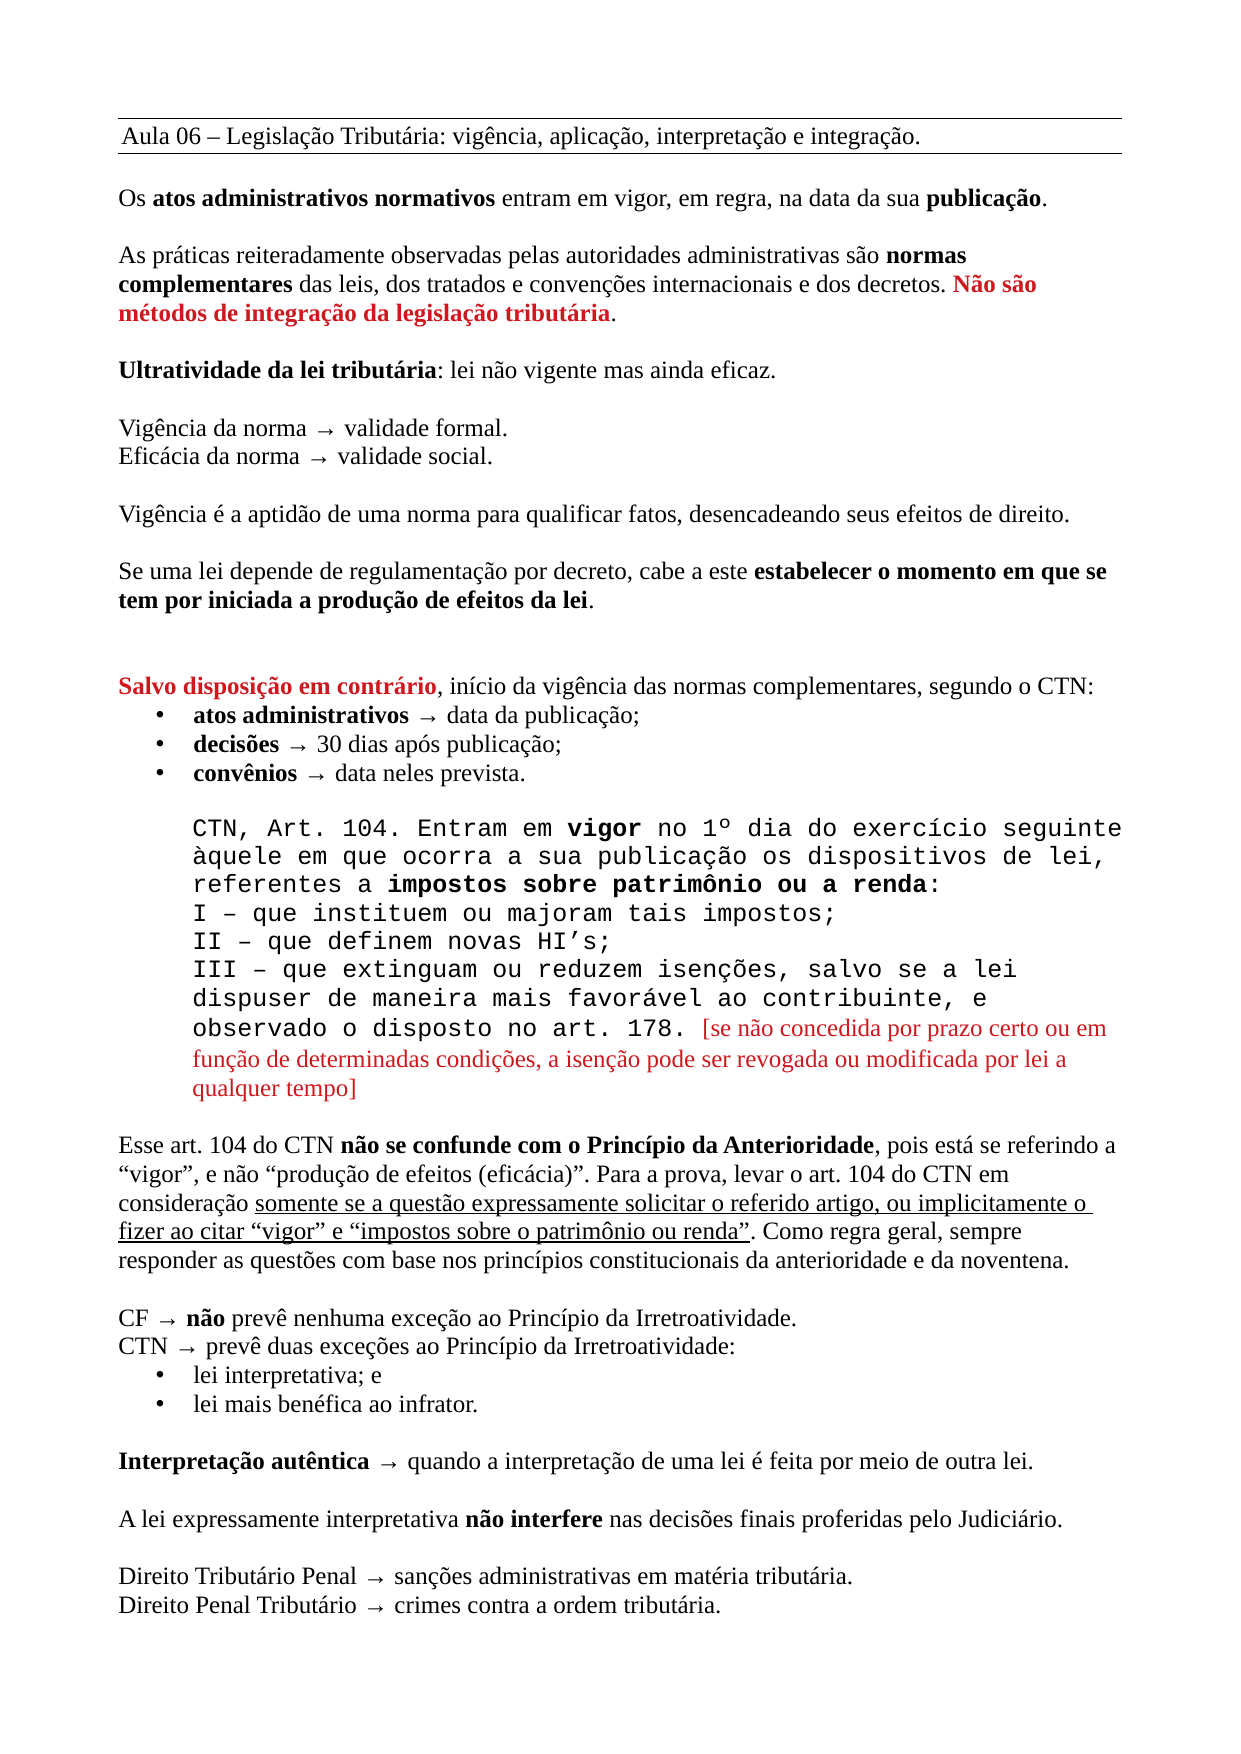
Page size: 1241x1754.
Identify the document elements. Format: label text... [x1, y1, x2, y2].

list lei mais benéfica ao infrator. [156, 1389, 1122, 1418]
text Esse art. 104 do CTN não se confunde com o Princípio da Anterioridade, pois está se referindo a “vigor”, e não “produção de efeitos (eficácia)”. Para a prova, levar o art. 104 do CTN em consideração somente se a questão expressamente solicitar o referido artigo, ou implicitamente o fizer ao citar “vigor” e “impostos sobre o patrimônio ou renda”. Como regra geral, sempre responder as questões com base nos princípios constitucionais da anterioridade e da noventena. [118, 1130, 1122, 1274]
text I – que instituem ou majoram tais impostos; [192, 900, 1122, 928]
list decisões → 30 dias após publicação; [156, 729, 1122, 758]
text Direito Penal Tributário → crimes contra a ordem tributária. [118, 1590, 1122, 1619]
text CTN → prevê duas exceções ao Princípio da Irretroatividade: [118, 1331, 1122, 1360]
text Interpretação autêntica → quando a interpretação de uma lei é feita por meio de outra lei. [118, 1446, 1122, 1475]
list convênios → data neles prevista. [156, 758, 1122, 786]
text Salvo disposição em contrário, início da vigência das normas complementares, segundo o CTN: [118, 671, 1122, 700]
text Eficácia da norma → validade social. [118, 441, 1122, 470]
list lei interpretativa; e [156, 1360, 1122, 1389]
text Vigência da norma → validade formal. [118, 413, 1122, 441]
text II – que definem novas HI’s; [192, 928, 1122, 957]
text Os atos administrativos normativos entram em vigor, em regra, na data da sua publicação. [118, 183, 1122, 211]
text As práticas reiteradamente observadas pelas autoridades administrativas são normas complementares das leis, dos tratados e convenções internacionais e dos decretos. Não são métodos de integração da legislação tributária. [118, 240, 1122, 326]
text Direito Tributário Penal → sanções administrativas em matéria tributária. [118, 1561, 1122, 1590]
text Vigência é a aptidão de uma norma para qualificar fatos, desencadeando seus efeitos de direito. [118, 499, 1122, 528]
text III – que extinguam ou reduzem isenções, salvo se a lei dispuser de maneira mais favorável ao contribuinte, e observado o disposto no art. 178. [se não concedida por prazo certo ou em função de determinadas condições, a isenção pode ser revogada ou modificada por lei a qualquer tempo] [192, 957, 1122, 1102]
text CF → não prevê nenhuma exceção ao Princípio da Irretroatividade. [118, 1303, 1122, 1331]
text CTN, Art. 104. Entram em vigor no 1º dia do exercício seguinte àquele em que ocorra a sua publicação os dispositivos de lei, referentes a impostos sobre patrimônio ou a renda: [192, 815, 1122, 900]
text Ultratividade da lei tributária: lei não vigente mas ainda eficaz. [118, 355, 1122, 384]
text A lei expressamente interpretativa não interfere nas decisões finais proferidas pelo Judiciário. [118, 1504, 1122, 1533]
list atos administrativos → data da publicação; [156, 700, 1122, 729]
text Se uma lei depende de regulamentação por decreto, cabe a este estabelecer o momento em que se tem por iniciada a produção de efeitos da lei. [118, 556, 1122, 614]
